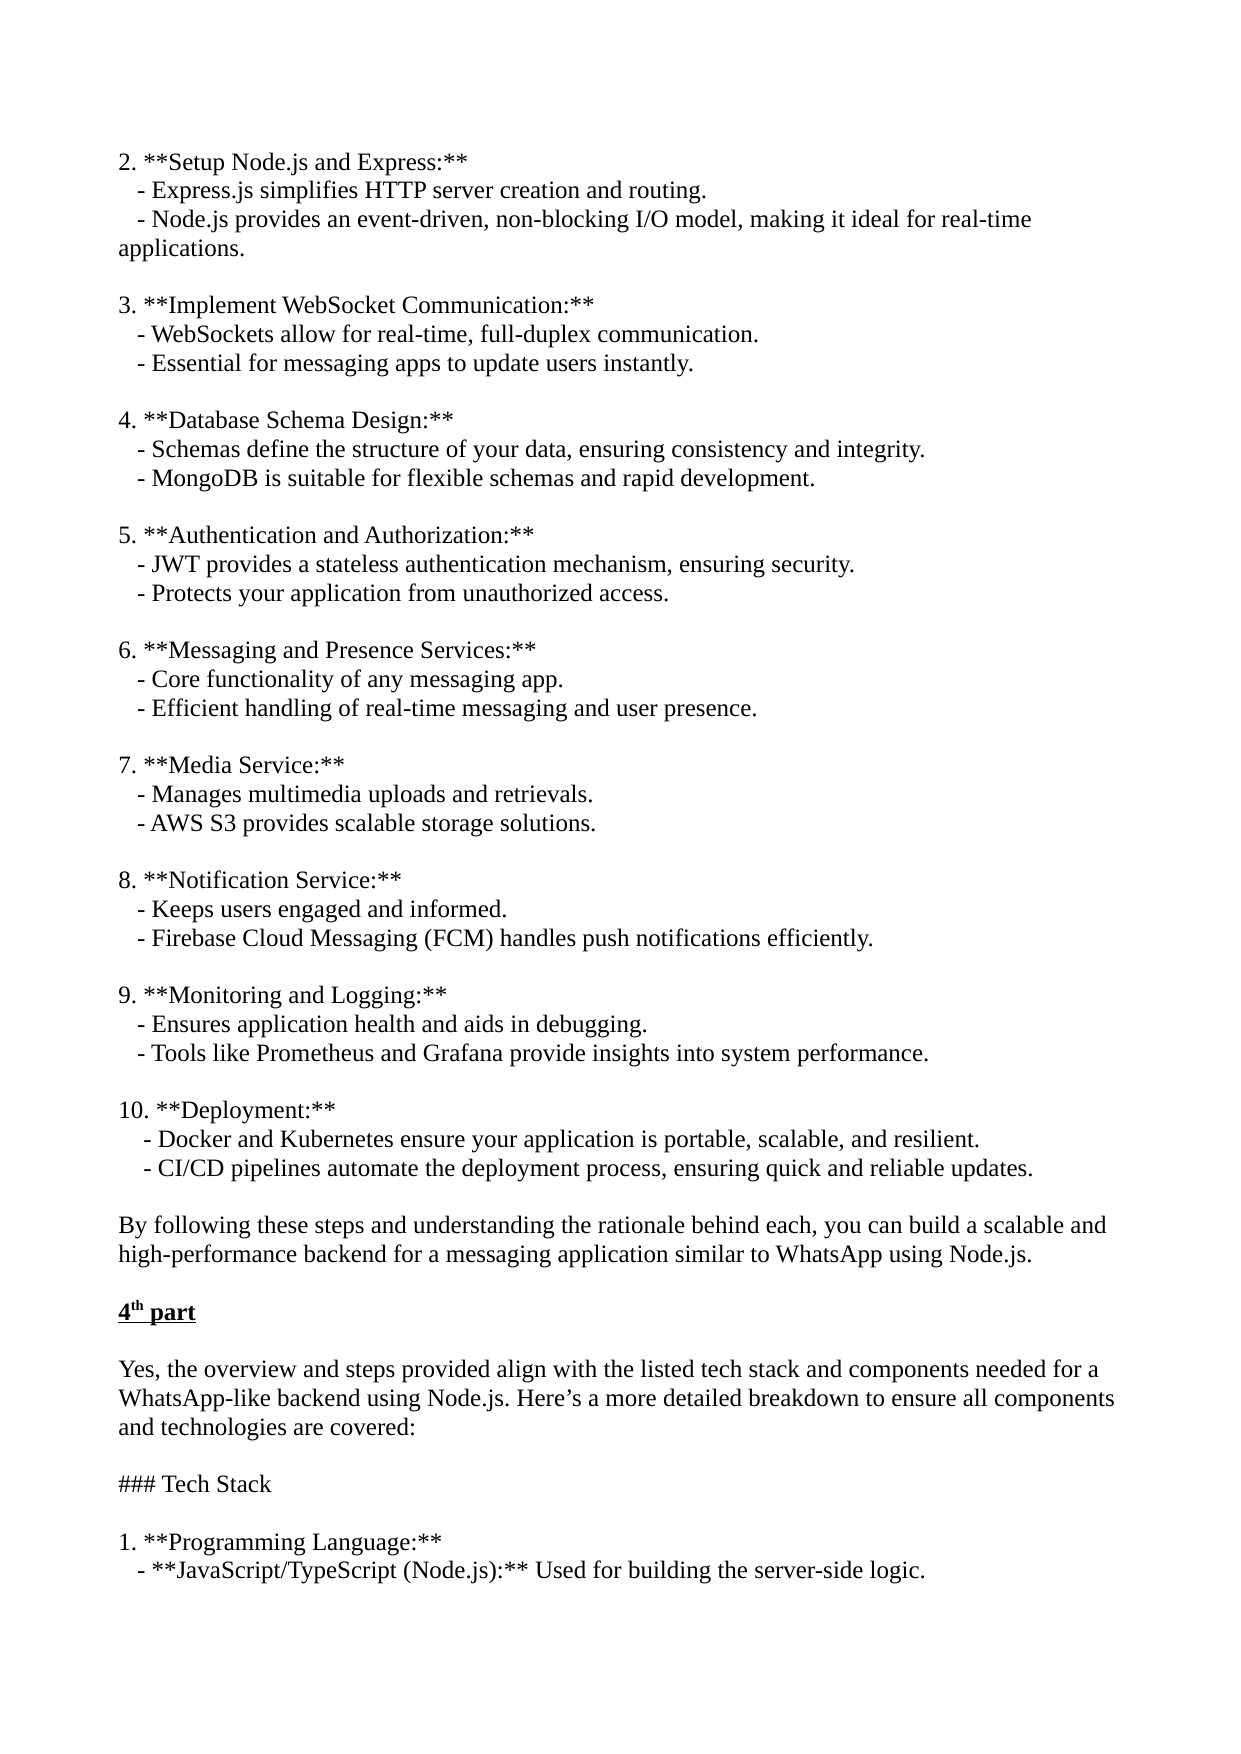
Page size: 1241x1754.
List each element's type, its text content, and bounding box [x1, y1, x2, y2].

text - Node.js provides an event-driven, non-blocking I/O model, making it ideal for real-time applications. [118, 204, 1122, 262]
text - Core functionality of any messaging app. [118, 664, 1122, 693]
text By following these steps and understanding the rationale behind each, you can build a scalable and high-performance backend for a messaging application similar to WhatsApp using Node.js. [118, 1211, 1122, 1268]
text ### Tech Stack [118, 1469, 1122, 1498]
text - Firebase Cloud Messaging (FCM) handles push notifications efficiently. [118, 923, 1122, 952]
text 10. **Deployment:** [118, 1096, 1122, 1124]
text - JWT provides a stateless authentication mechanism, ensuring security. [118, 549, 1122, 578]
text - MongoDB is suitable for flexible schemas and rapid development. [118, 463, 1122, 492]
text - Schemas define the structure of your data, ensuring consistency and integrity. [118, 434, 1122, 463]
text 8. **Notification Service:** [118, 866, 1122, 894]
text - Express.js simplifies HTTP server creation and routing. [118, 176, 1122, 204]
text - Ensures application health and aids in debugging. [118, 1009, 1122, 1038]
text - WebSockets allow for real-time, full-duplex communication. [118, 319, 1122, 348]
text - **JavaScript/TypeScript (Node.js):** Used for building the server-side logic. [118, 1556, 1122, 1584]
text 9. **Monitoring and Logging:** [118, 981, 1122, 1009]
text 2. **Setup Node.js and Express:** [118, 147, 1122, 176]
text 6. **Messaging and Presence Services:** [118, 636, 1122, 664]
text - CI/CD pipelines automate the deployment process, ensuring quick and reliable updates. [118, 1153, 1122, 1182]
text - Docker and Kubernetes ensure your application is portable, scalable, and resilient. [118, 1124, 1122, 1153]
text - Protects your application from unauthorized access. [118, 578, 1122, 607]
text - Tools like Prometheus and Grafana provide insights into system performance. [118, 1038, 1122, 1067]
text - Essential for messaging apps to update users instantly. [118, 348, 1122, 377]
text - Keeps users engaged and informed. [118, 894, 1122, 923]
text Yes, the overview and steps provided align with the listed tech stack and components needed for a WhatsApp-like backend using Node.js. Here’s a more detailed breakdown to ensure all components and technologies are covered: [118, 1354, 1122, 1441]
text 5. **Authentication and Authorization:** [118, 521, 1122, 549]
text - Manages multimedia uploads and retrievals. [118, 779, 1122, 808]
text - Efficient handling of real-time messaging and user presence. [118, 693, 1122, 722]
text 4th part [118, 1297, 1122, 1326]
text 7. **Media Service:** [118, 751, 1122, 779]
text 3. **Implement WebSocket Communication:** [118, 291, 1122, 319]
text 4. **Database Schema Design:** [118, 406, 1122, 434]
text 1. **Programming Language:** [118, 1527, 1122, 1556]
text - AWS S3 provides scalable storage solutions. [118, 808, 1122, 837]
